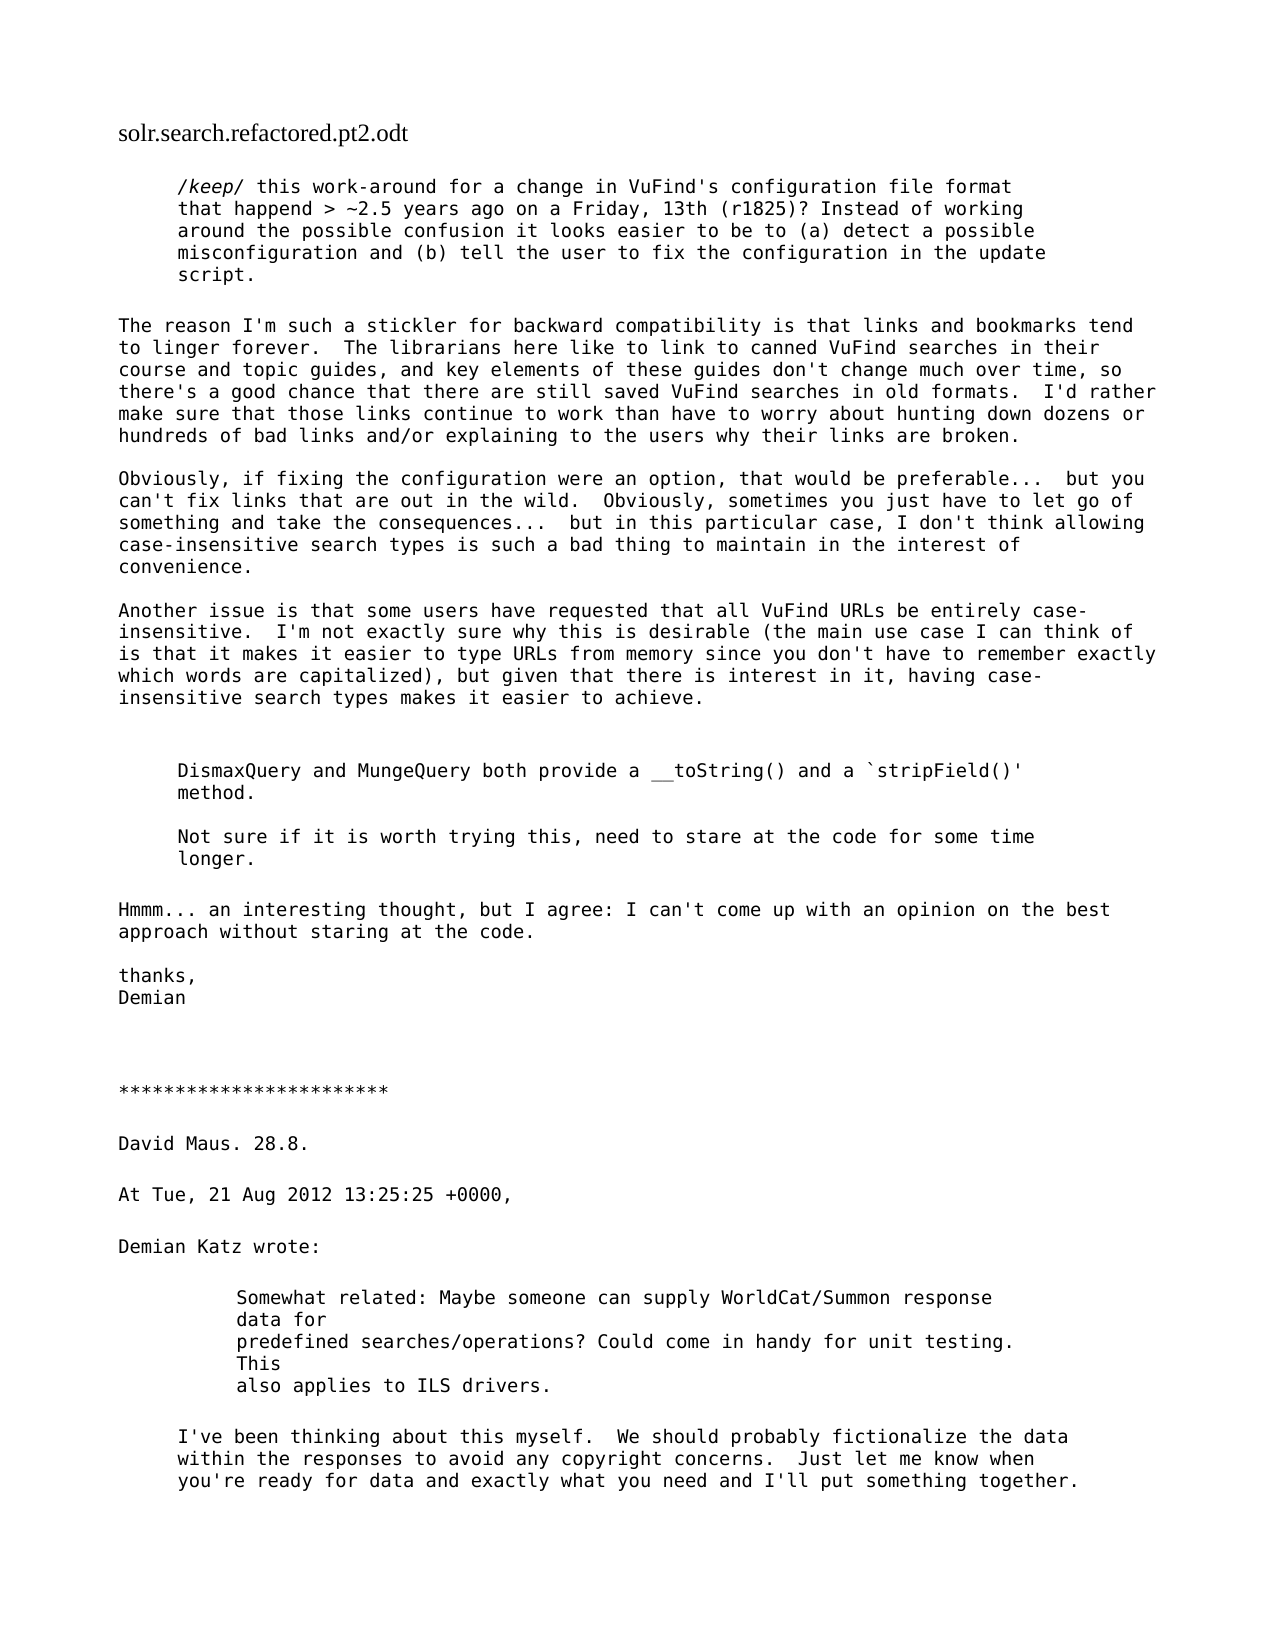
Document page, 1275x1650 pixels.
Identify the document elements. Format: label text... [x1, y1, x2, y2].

text around the possible confusion it looks easier to be to (a) detect a possible [177, 220, 1098, 242]
text /keep/ this work-around for a change in VuFind's configuration file format [177, 176, 1098, 198]
text Somewhat related: Maybe someone can supply WorldCat/Summon response data for [236, 1287, 1039, 1331]
text longer. [177, 848, 1098, 870]
text Hmmm... an interesting thought, but I agree: I can't come up with an opinion on the best approach without staring at the code. [118, 899, 1157, 943]
text that happend > ~2.5 years ago on a Friday, 13th (r1825)? Instead of working [177, 198, 1098, 220]
text The reason I'm such a stickler for backward compatibility is that links and bookmarks tend to linger forever. The librarians here like to link to canned VuFind searches in their course and topic guides, and key elements of these guides don't change much over time, so there's a good chance that there are still saved VuFind searches in old formats. I'd rather make sure that those links continue to work than have to worry about hunting down dozens or hundreds of bad links and/or explaining to the users why their links are broken. [118, 315, 1157, 446]
text Not sure if it is worth trying this, need to stare at the code for some time [177, 826, 1098, 848]
text At Tue, 21 Aug 2012 13:25:25 +0000, [118, 1184, 1157, 1206]
text script. [177, 264, 1098, 286]
text Another issue is that some users have requested that all VuFind URLs be entirely case-insensitive. I'm not exactly sure why this is desirable (the main use case I can think of is that it makes it easier to type URLs from memory since you don't have to remember exactly which words are capitalized), but given that there is interest in it, having case-insensitive search types makes it easier to achieve. [118, 599, 1157, 709]
text David Maus. 28.8. [118, 1133, 1157, 1155]
text misconfiguration and (b) tell the user to fix the configuration in the update [177, 242, 1098, 264]
text also applies to ILS drivers. [236, 1375, 1039, 1397]
text method. [177, 782, 1098, 804]
text DismaxQuery and MungeQuery both provide a __toString() and a `stripField()' [177, 760, 1098, 782]
text Demian [118, 987, 1157, 1008]
text Demian Katz wrote: [118, 1236, 1157, 1258]
text ************************ [118, 1038, 1157, 1104]
text predefined searches/operations? Could come in handy for unit testing. This [236, 1331, 1039, 1375]
text Obviously, if fixing the configuration were an option, that would be preferable... but you can't fix links that are out in the wild. Obviously, sometimes you just have to let go of something and take the consequences... but in this particular case, I don't think allowing case-insensitive search types is such a bad thing to maintain in the interest of convenience. [118, 468, 1157, 578]
text thanks, [118, 965, 1157, 987]
text I've been thinking about this myself. We should probably fictionalize the data within the responses to avoid any copyright concerns. Just let me know when you're ready for data and exactly what you need and I'll put something together. [177, 1426, 1098, 1492]
